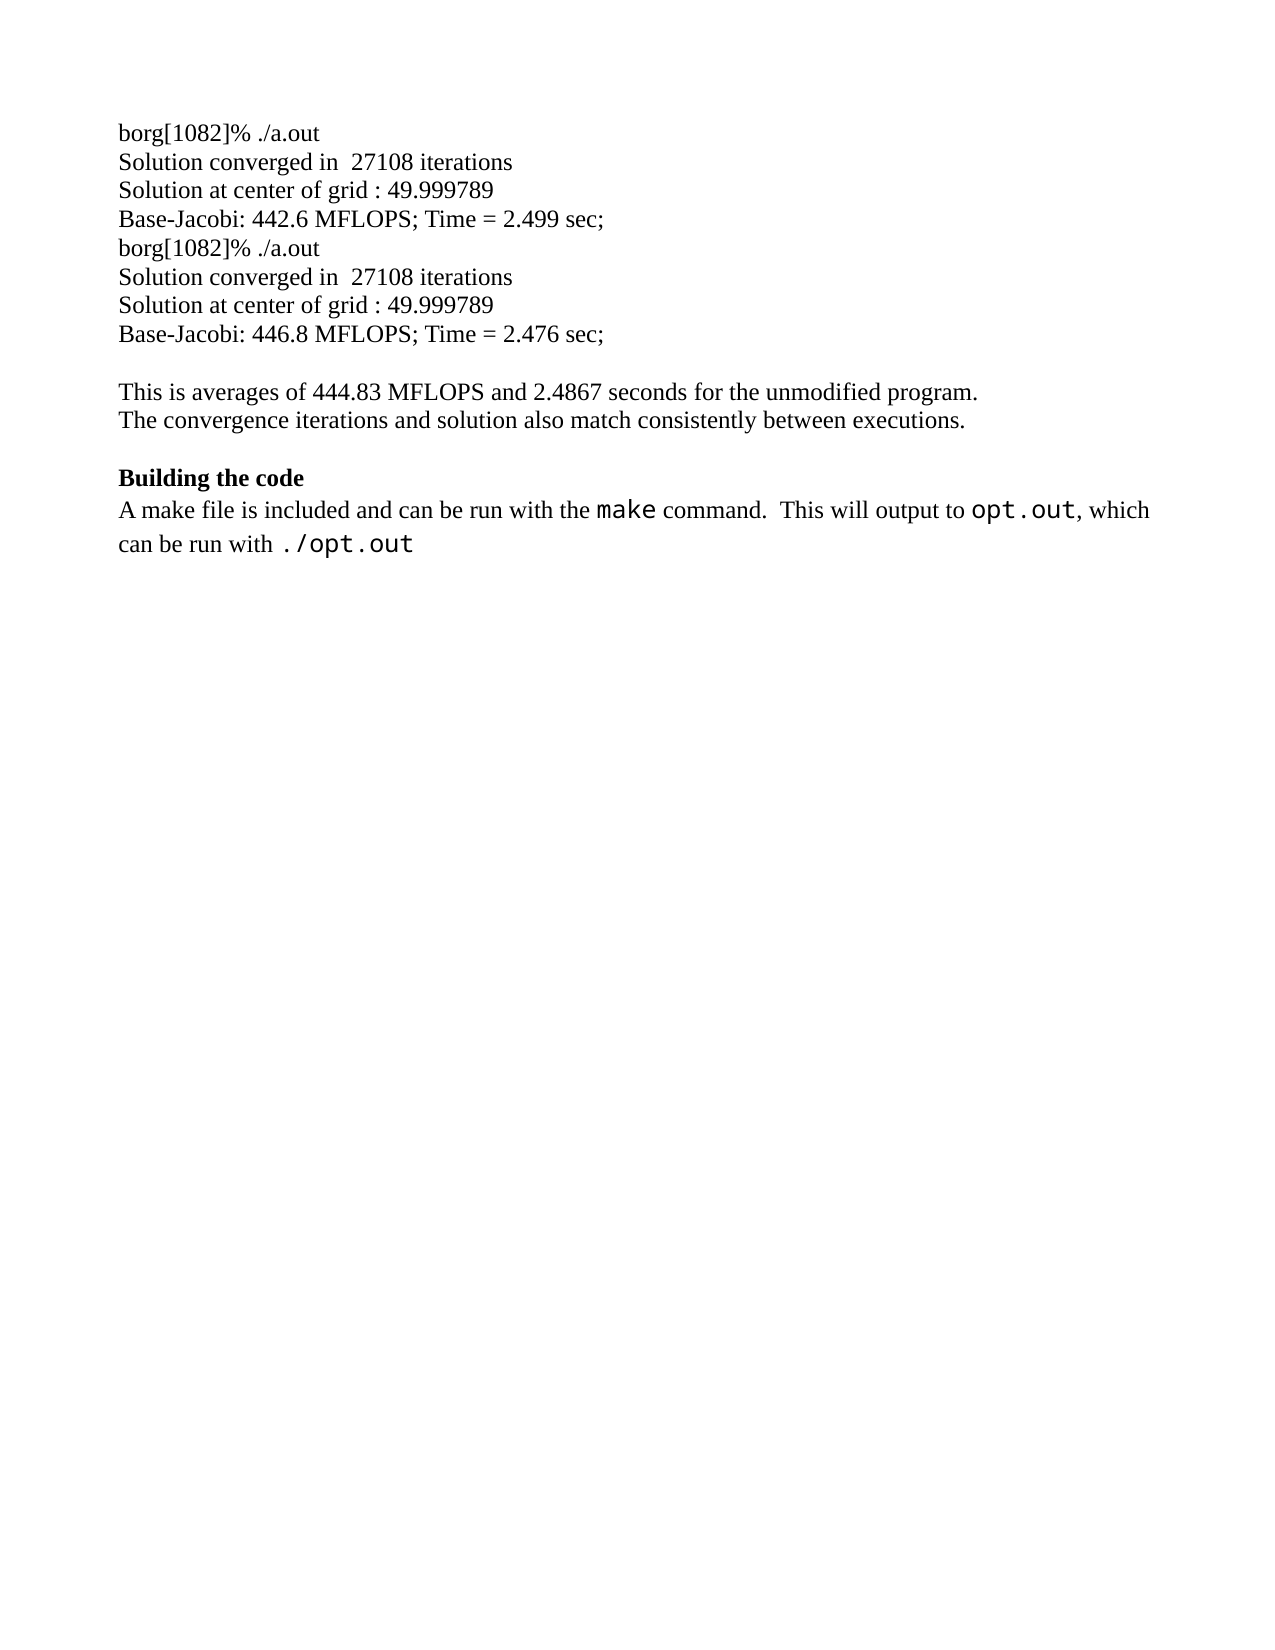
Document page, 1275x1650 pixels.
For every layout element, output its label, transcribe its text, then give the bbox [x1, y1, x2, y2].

text This is averages of 444.83 MFLOPS and 2.4867 seconds for the unmodified program. [118, 377, 1157, 406]
text The convergence iterations and solution also match consistently between executions. [118, 406, 1157, 434]
text Base-Jacobi: 442.6 MFLOPS; Time = 2.499 sec; [118, 204, 1157, 233]
text borg[1082]% ./a.out [118, 233, 1157, 262]
text Base-Jacobi: 446.8 MFLOPS; Time = 2.476 sec; [118, 319, 1157, 348]
text borg[1082]% ./a.out [118, 118, 1157, 147]
text Solution converged in 27108 iterations [118, 147, 1157, 176]
text Solution at center of grid : 49.999789 [118, 176, 1157, 204]
text Building the code [118, 463, 1157, 492]
text A make file is included and can be run with the make command. This will output to opt.out, which can be run with ./opt.out [118, 492, 1157, 560]
text Solution converged in 27108 iterations [118, 262, 1157, 291]
text Solution at center of grid : 49.999789 [118, 291, 1157, 319]
